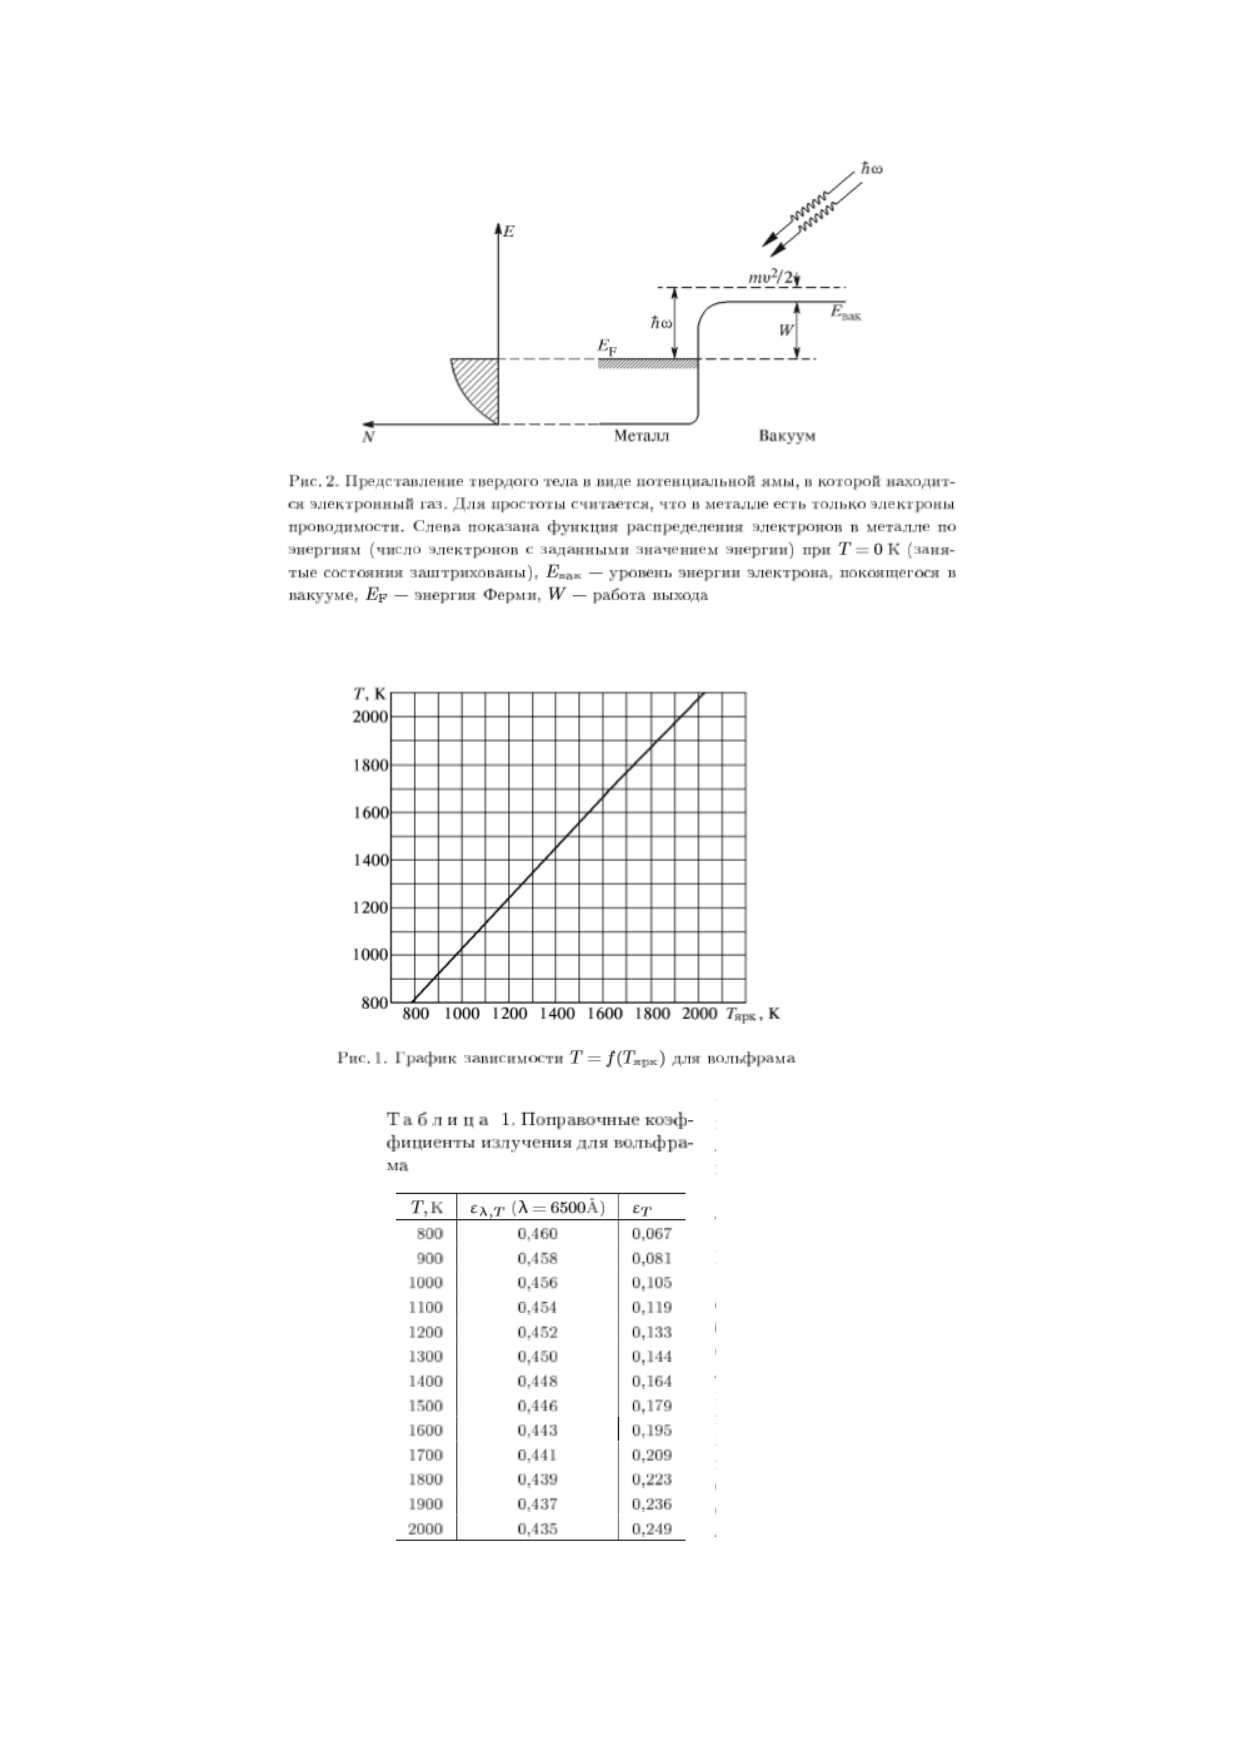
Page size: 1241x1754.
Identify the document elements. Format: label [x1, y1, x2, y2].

picture [371, 1099, 717, 1546]
picture [263, 150, 977, 614]
picture [299, 658, 818, 1079]
